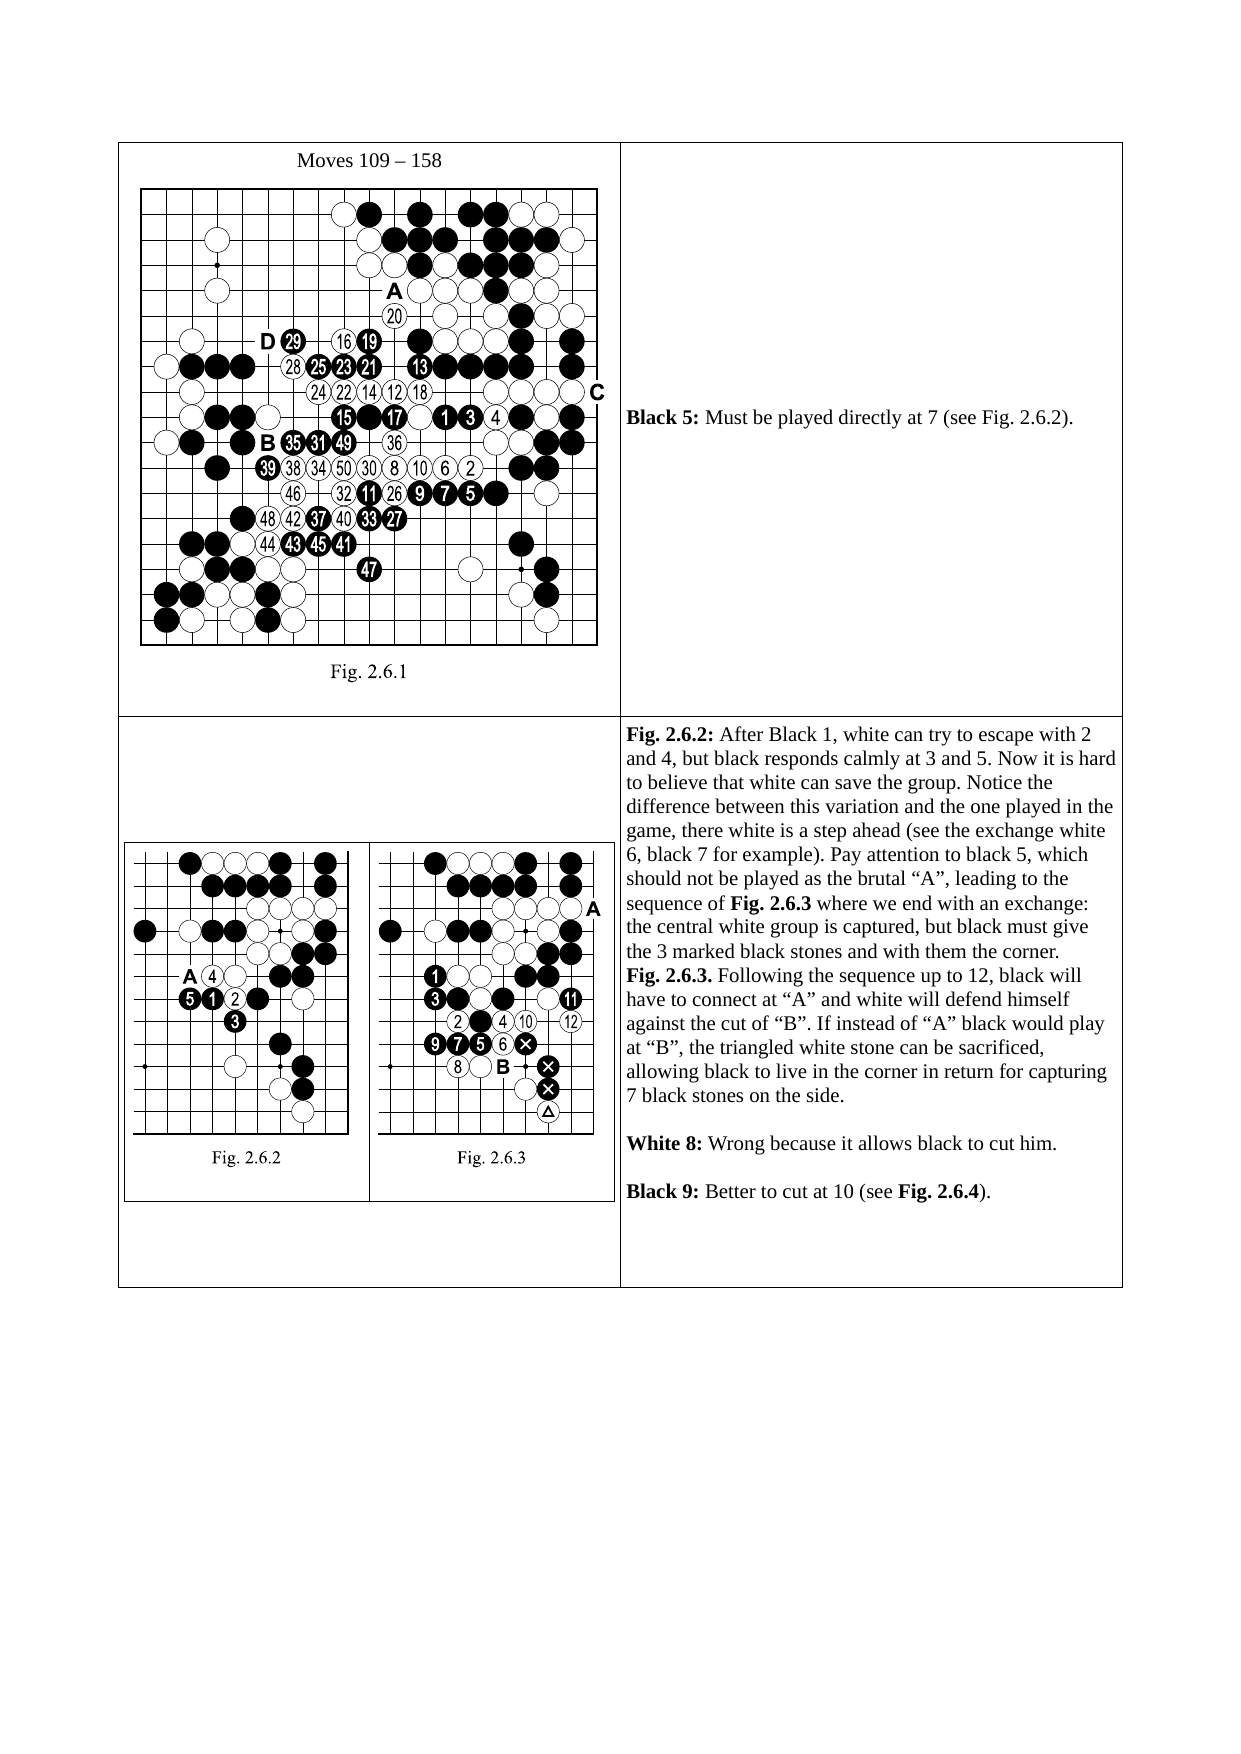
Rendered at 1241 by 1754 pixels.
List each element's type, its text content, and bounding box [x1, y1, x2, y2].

table_header Black 5: Must be played directly at 7 (see Fig. 2.6.2). [621, 143, 1122, 716]
table_cell [119, 717, 620, 1287]
table_cell Fig. 2.6.2: After Black 1, white can try to escape with 2 and 4, but black responds calmly at 3 and 5. Now it is hard to believe that white can save the group. Notice the difference between this variation and the one played in the game, there white is a step ahead (see the exchange white 6, black 7 for example). Pay attention to black 5, which should not be played as the brutal “A”, leading to the sequence of Fig. 2.6.3 where we end with an exchange: the central white group is captured, but black must give the 3 marked black stones and with them the corner. Fig. 2.6.3. Following the sequence up to 12, black will have to connect at “A” and white will defend himself against the cut of “B”. If instead of “A” black would play at “B”, the triangled white stone can be sacrificed, allowing black to live in the corner in return for capturing 7 black stones on the side. White 8: Wrong because it allows black to cut him. Black 9: Better to cut at 10 (see Fig. 2.6.4). [621, 717, 1122, 1287]
table_header [125, 843, 369, 1201]
table_header Moves 109 – 158 [119, 143, 620, 716]
table_header [370, 843, 614, 1201]
